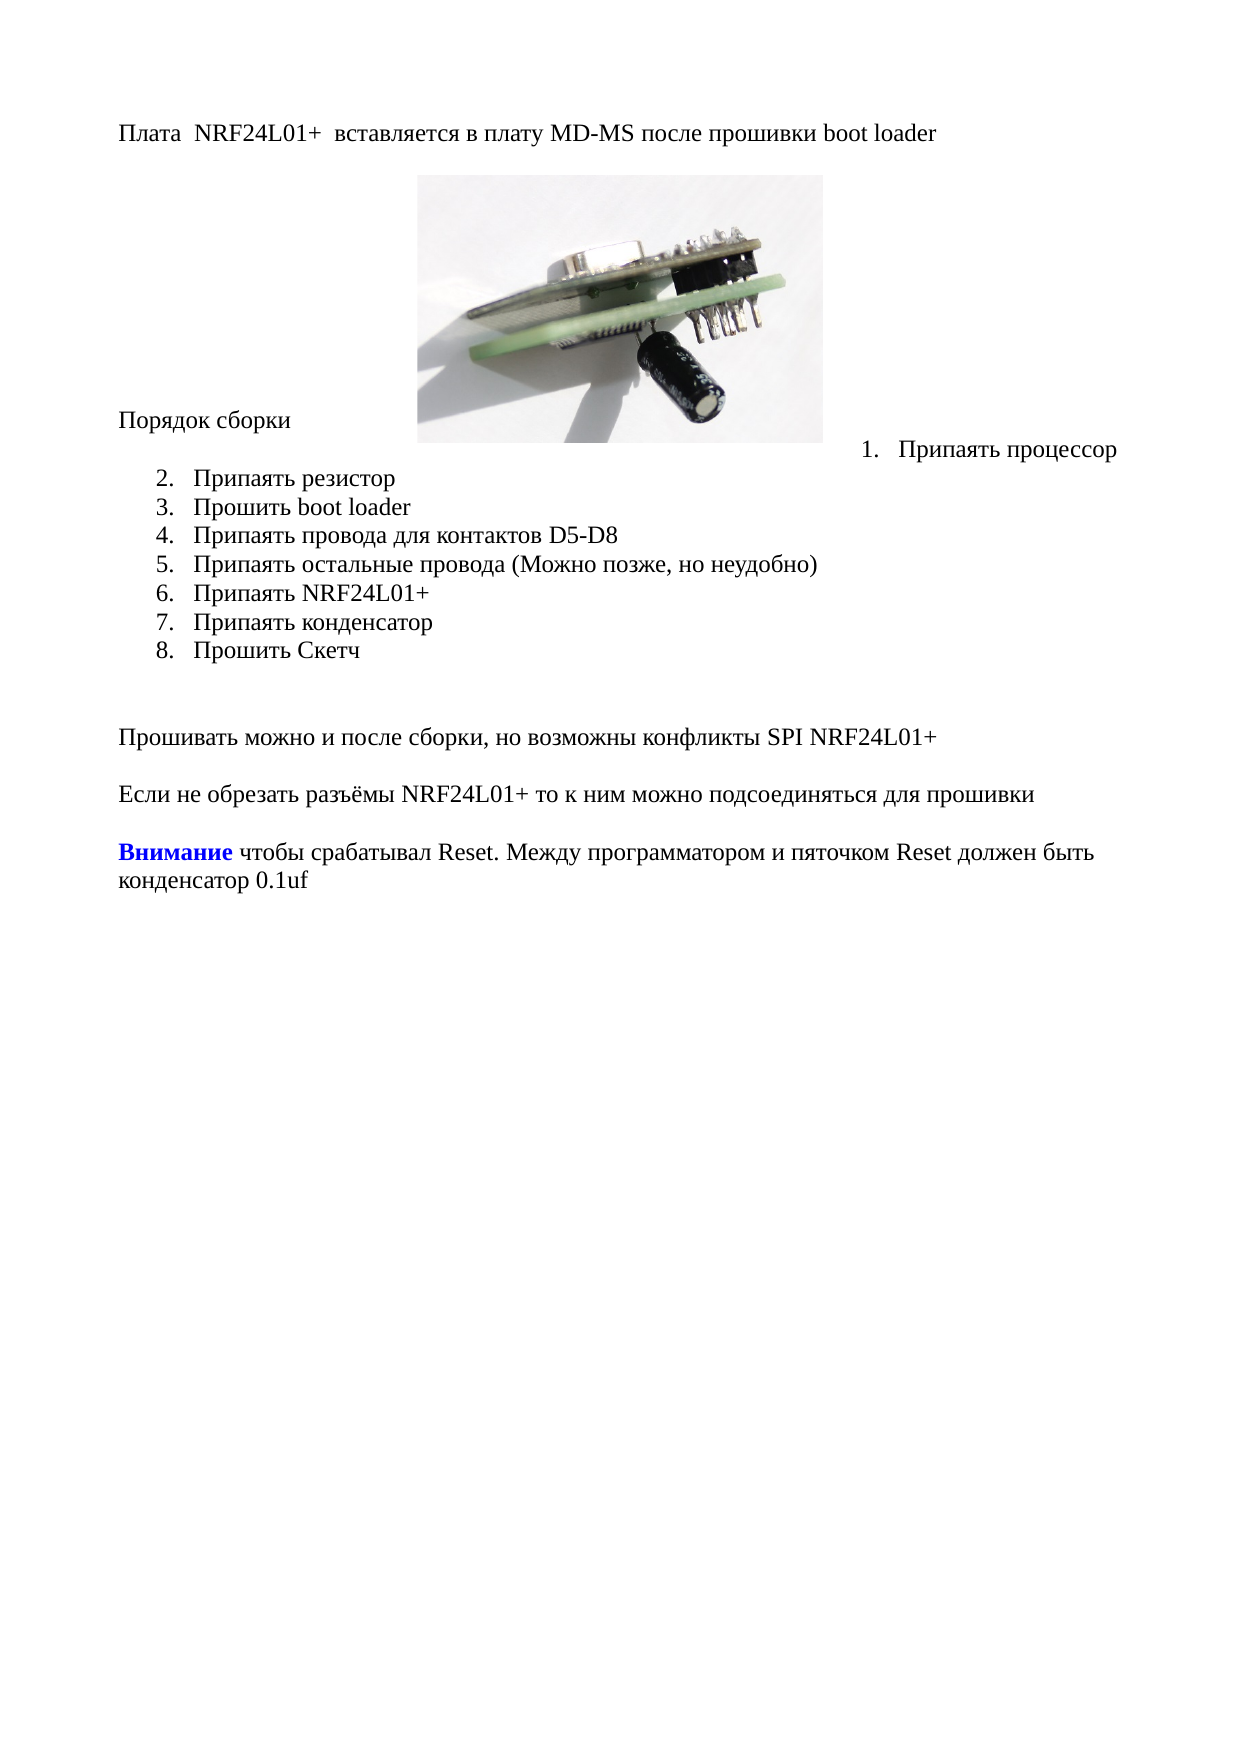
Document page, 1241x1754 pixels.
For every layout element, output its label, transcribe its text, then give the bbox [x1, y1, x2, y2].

text Плата NRF24L01+ вставляется в плату MD-MS после прошивки boot loader [118, 118, 1122, 147]
text Внимание чтобы срабатывал Reset. Между программатором и пяточком Reset должен быть конденсатор 0.1uf [118, 837, 1122, 894]
list Прошить boot loader [156, 492, 1122, 521]
list Припаять резистор [156, 463, 1122, 492]
list Припаять NRF24L01+ [156, 578, 1122, 607]
picture [417, 175, 823, 443]
list Припаять процессор [156, 434, 1122, 463]
list Припаять конденсатор [156, 607, 1122, 636]
text [823, 406, 1122, 434]
list Припаять провода для контактов D5-D8 [156, 521, 1122, 549]
text Прошивать можно и после сборки, но возможны конфликты SPI NRF24L01+ [118, 722, 1122, 751]
list Прошить Скетч [156, 636, 1122, 664]
list Припаять остальные провода (Можно позже, но неудобно) [156, 549, 1122, 578]
text Если не обрезать разъёмы NRF24L01+ то к ним можно подсоединяться для прошивки [118, 779, 1122, 808]
text Порядок сборки [118, 406, 417, 434]
